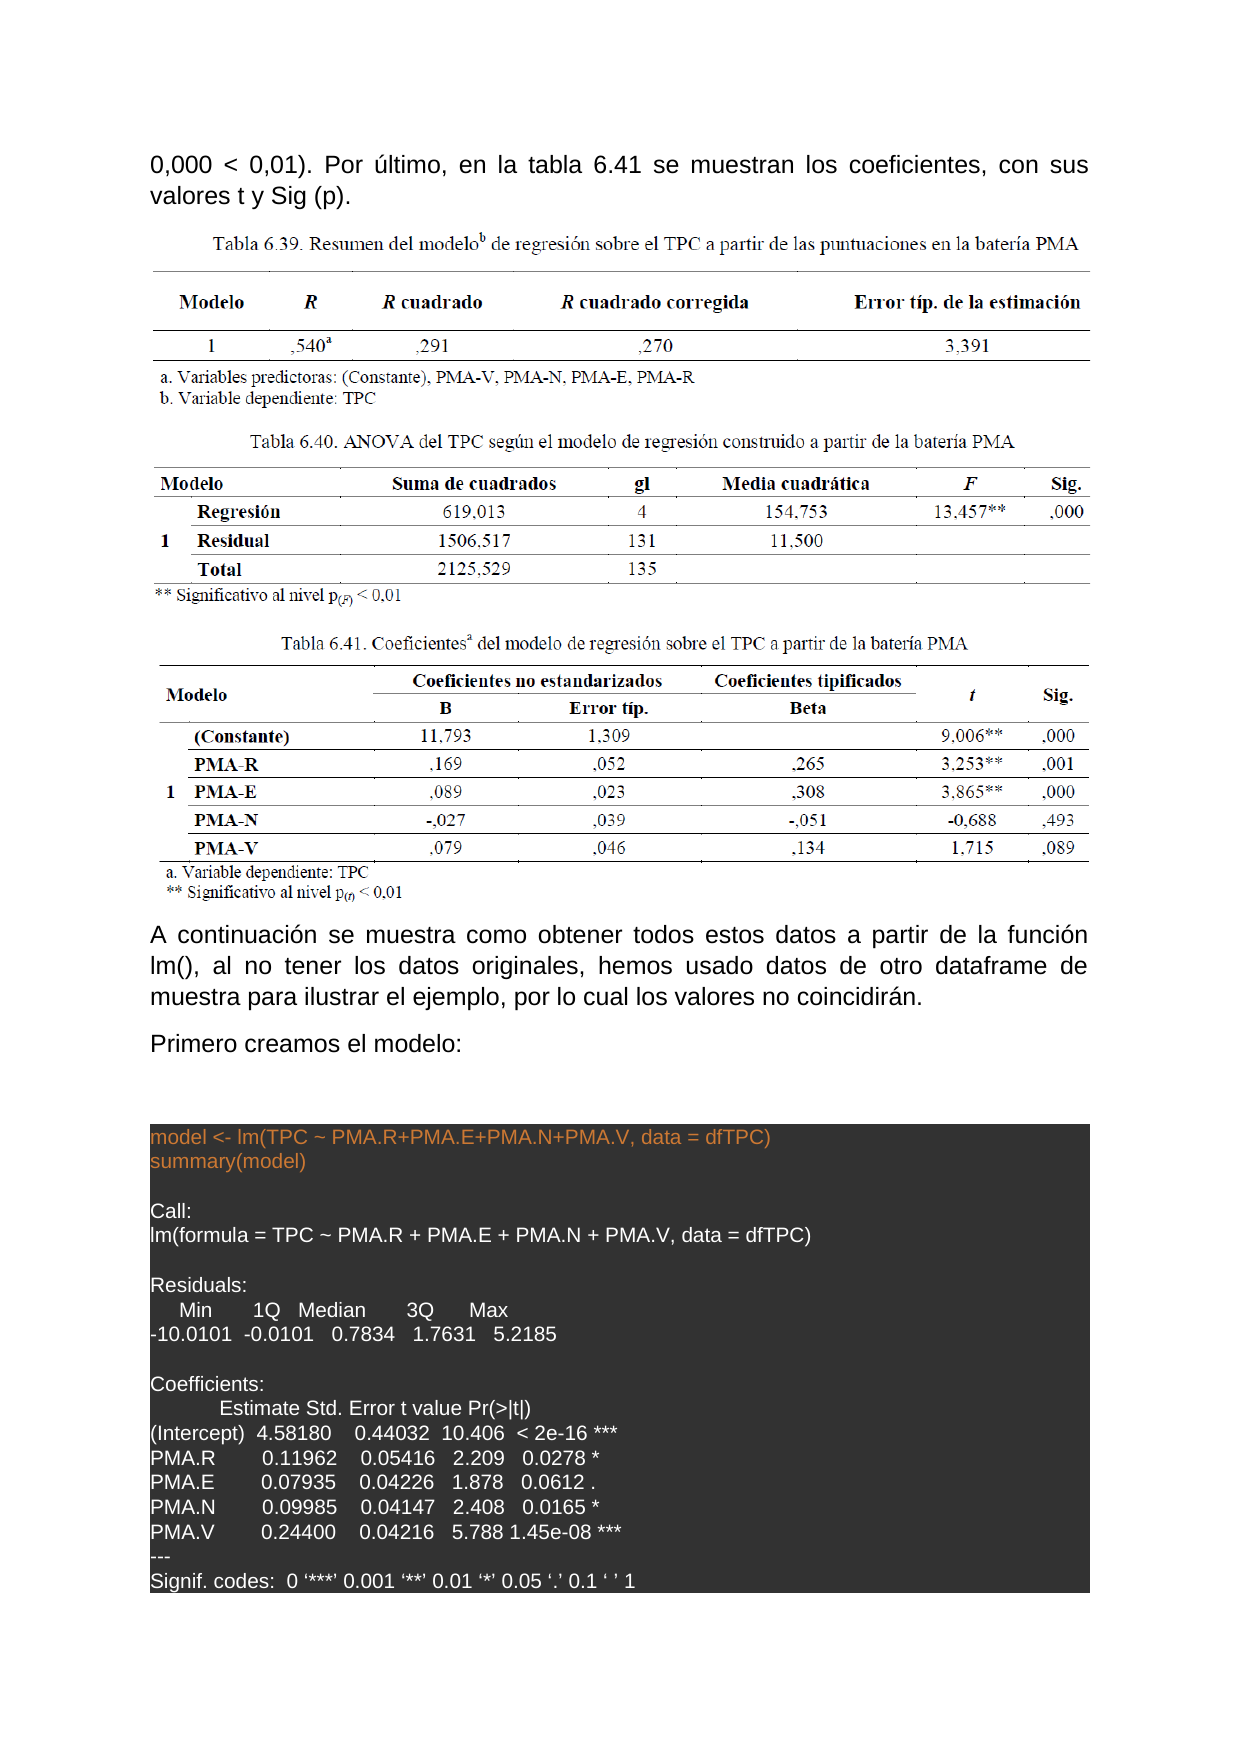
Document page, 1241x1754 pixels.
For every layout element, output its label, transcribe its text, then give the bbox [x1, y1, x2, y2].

text Call: [150, 1198, 1090, 1223]
text Primero creamos el modelo: [150, 1029, 1090, 1058]
text (Intercept) 4.58180 0.44032 10.406 < 2e-16 *** [150, 1420, 1090, 1445]
text 0,000 < 0,01). Por último, en la tabla 6.41 se muestran los coeficientes, con sus valores t y Sig (p). [150, 150, 1090, 209]
text Coefficients: [150, 1371, 1090, 1395]
text Residuals: [150, 1272, 1090, 1297]
text --- [150, 1543, 1090, 1568]
text PMA.V 0.24400 0.04216 5.788 1.45e-08 *** [150, 1519, 1090, 1543]
text A continuación se muestra como obtener todos estos datos a partir de la función lm(), al no tener los datos originales, hemos usado datos de otro dataframe de muestra para ilustrar el ejemplo, por lo cual los valores no coincidirán. [150, 920, 1090, 1010]
text Min 1Q Median 3Q Max [150, 1297, 1090, 1321]
text -10.0101 -0.0101 0.7834 1.7631 5.2185 [150, 1321, 1090, 1346]
text Estimate Std. Error t value Pr(>|t|) [150, 1395, 1090, 1420]
text summary(model) [150, 1148, 1090, 1173]
text lm(formula = TPC ~ PMA.R + PMA.E + PMA.N + PMA.V, data = dfTPC) [150, 1223, 1090, 1247]
text Signif. codes: 0 ‘***’ 0.001 ‘**’ 0.01 ‘*’ 0.05 ‘.’ 0.1 ‘ ’ 1 [150, 1568, 1090, 1593]
text PMA.E 0.07935 0.04226 1.878 0.0612 . [150, 1469, 1090, 1494]
text PMA.R 0.11962 0.05416 2.209 0.0278 * [150, 1445, 1090, 1469]
text PMA.N 0.09985 0.04147 2.408 0.0165 * [150, 1494, 1090, 1519]
text model <- lm(TPC ~ PMA.R+PMA.E+PMA.N+PMA.V, data = dfTPC) [150, 1124, 1090, 1148]
